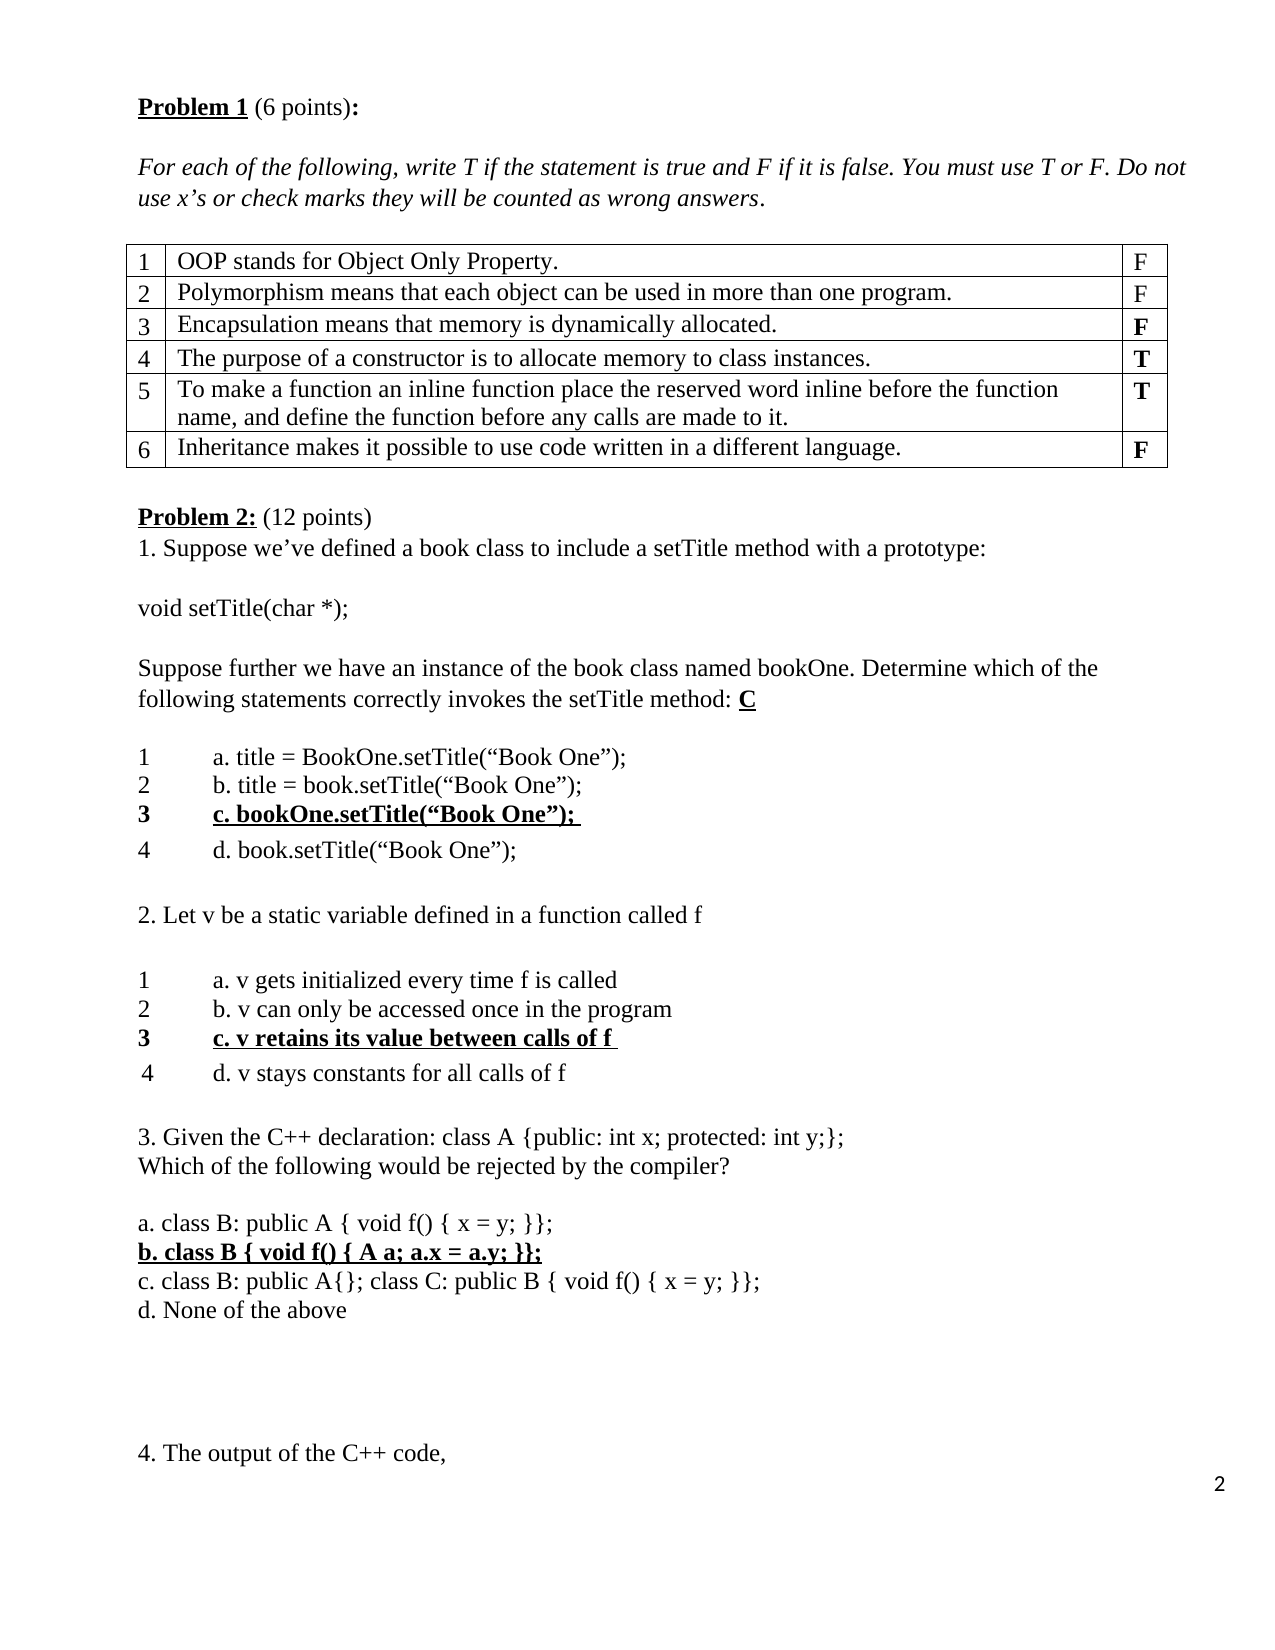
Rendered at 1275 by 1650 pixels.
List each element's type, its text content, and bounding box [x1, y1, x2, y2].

table_cell T [1123, 341, 1167, 373]
text Which of the following would be rejected by the compiler? [63, 1151, 1225, 1180]
text For each of the following, write T if the statement is true and F if it is false. You must use T or F. Do not use x’s or check marks they will be counted as wrong answers. [138, 150, 1188, 212]
table_cell The purpose of a constructor is to allocate memory to class instances. [166, 341, 1122, 373]
table_cell 5 [127, 374, 165, 431]
text Suppose further we have an instance of the book class named bookOne. Determine which of the following statements correctly invokes the setTitle method: C [138, 651, 1188, 713]
table_cell 2 [127, 277, 165, 308]
text Problem 1 (6 points): [138, 90, 1188, 121]
table_header F [1123, 245, 1167, 276]
text void setTitle(char *); [138, 591, 1188, 622]
table_cell F [1123, 309, 1167, 340]
table_cell Encapsulation means that memory is dynamically allocated. [166, 309, 1122, 340]
table_cell 6 [127, 432, 165, 467]
text 1. Suppose we’ve defined a book class to include a setTitle method with a prototype: [138, 531, 1188, 562]
table_cell 3 [127, 309, 165, 340]
list d. v stays constants for all calls of f [138, 1052, 1188, 1087]
list a. v gets initialized every time f is called [138, 966, 1188, 994]
list b. title = book.setTitle(“Book One”); [138, 771, 1188, 799]
list c. bookOne.setTitle(“Book One”); [138, 799, 1188, 828]
text 3. Given the C++ declaration: class A {public: int x; protected: int y;}; [63, 1122, 1225, 1151]
table_cell 4 [127, 341, 165, 373]
text c. class B: public A{}; class C: public B { void f() { x = y; }}; [63, 1266, 1225, 1295]
table_header 1 [127, 245, 165, 276]
table_cell To make a function an inline function place the reserved word inline before the function name, and define the function before any calls are made to it. [166, 374, 1122, 431]
text d. None of the above [63, 1295, 1188, 1323]
list b. v can only be accessed once in the program [138, 994, 1188, 1023]
text Problem 2: (12 points) [138, 499, 1188, 531]
list c. v retains its value between calls of f [138, 1023, 1188, 1052]
text a. class B: public A { void f() { x = y; }}; [63, 1208, 1225, 1237]
table_cell Polymorphism means that each object can be used in more than one program. [166, 277, 1122, 308]
list d. book.setTitle(“Book One”); [138, 828, 1188, 864]
text 4. The output of the C++ code, [63, 1438, 1225, 1467]
table_cell Inheritance makes it possible to use code written in a different language. [166, 432, 1122, 467]
table_header OOP stands for Object Only Property. [166, 245, 1122, 276]
text 2. Let v be a static variable defined in a function called f [138, 893, 1188, 929]
list a. title = BookOne.setTitle(“Book One”); [138, 742, 1188, 771]
table_cell T [1123, 374, 1167, 431]
text b. class B { void f() { A a; a.x = a.y; }}; [63, 1237, 1225, 1266]
table_cell F [1123, 277, 1167, 308]
table_cell F [1123, 432, 1167, 467]
